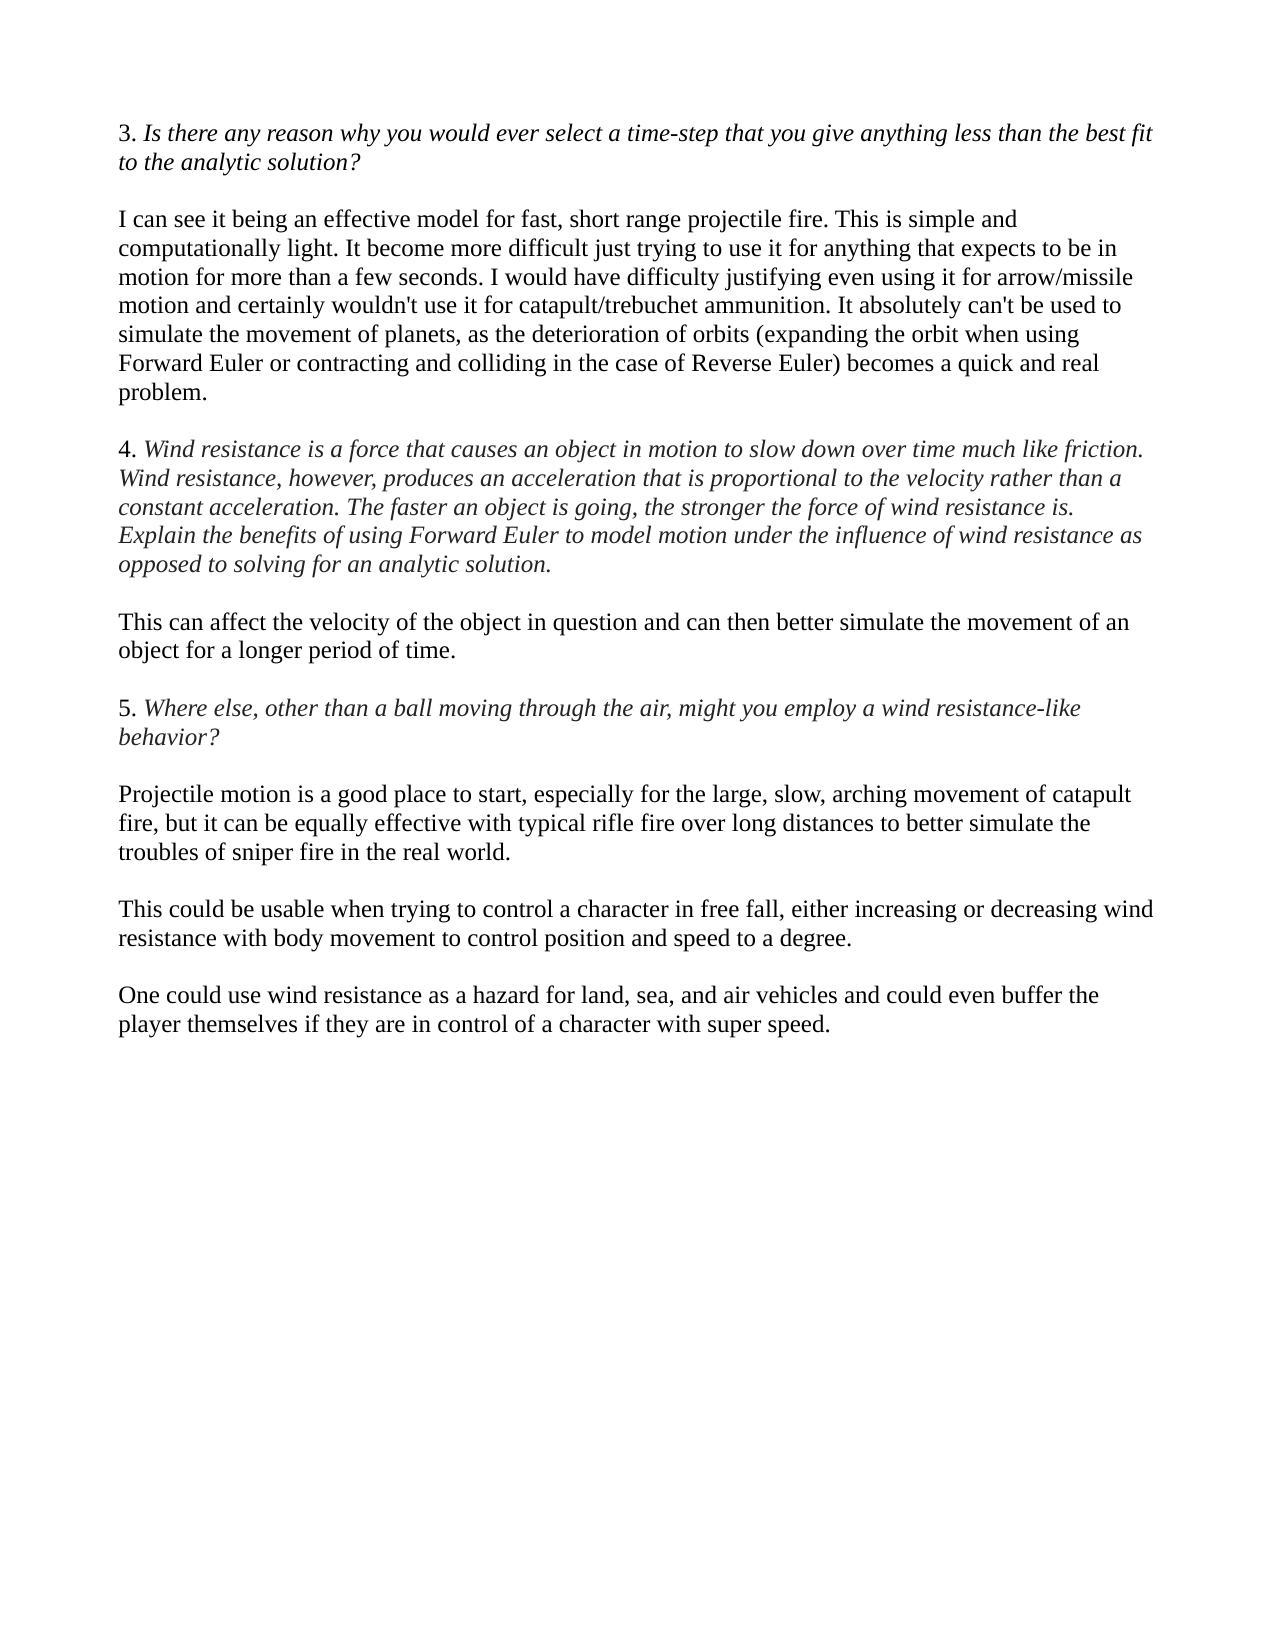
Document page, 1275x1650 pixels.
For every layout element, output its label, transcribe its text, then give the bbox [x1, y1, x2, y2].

text 5. Where else, other than a ball moving through the air, might you employ a wind resistance-like behavior? [118, 693, 1157, 751]
text 4. Wind resistance is a force that causes an object in motion to slow down over time much like friction. Wind resistance, however, produces an acceleration that is proportional to the velocity rather than a constant acceleration. The faster an object is going, the stronger the force of wind resistance is. Explain the benefits of using Forward Euler to model motion under the influence of wind resistance as opposed to solving for an analytic solution. [118, 434, 1157, 578]
text This could be usable when trying to control a character in free fall, either increasing or decreasing wind resistance with body movement to control position and speed to a degree. [118, 894, 1157, 952]
text 3. Is there any reason why you would ever select a time-step that you give anything less than the best fit to the analytic solution? [118, 118, 1157, 176]
text One could use wind resistance as a hazard for land, sea, and air vehicles and could even buffer the player themselves if they are in control of a character with super speed. [118, 981, 1157, 1038]
text I can see it being an effective model for fast, short range projectile fire. This is simple and computationally light. It become more difficult just trying to use it for anything that expects to be in motion for more than a few seconds. I would have difficulty justifying even using it for arrow/missile motion and certainly wouldn't use it for catapult/trebuchet ammunition. It absolutely can't be used to simulate the movement of planets, as the deterioration of orbits (expanding the orbit when using Forward Euler or contracting and colliding in the case of Reverse Euler) becomes a quick and real problem. [118, 204, 1157, 406]
text This can affect the velocity of the object in question and can then better simulate the movement of an object for a longer period of time. [118, 607, 1157, 664]
text Projectile motion is a good place to start, especially for the large, slow, arching movement of catapult fire, but it can be equally effective with typical rifle fire over long distances to better simulate the troubles of sniper fire in the real world. [118, 779, 1157, 866]
